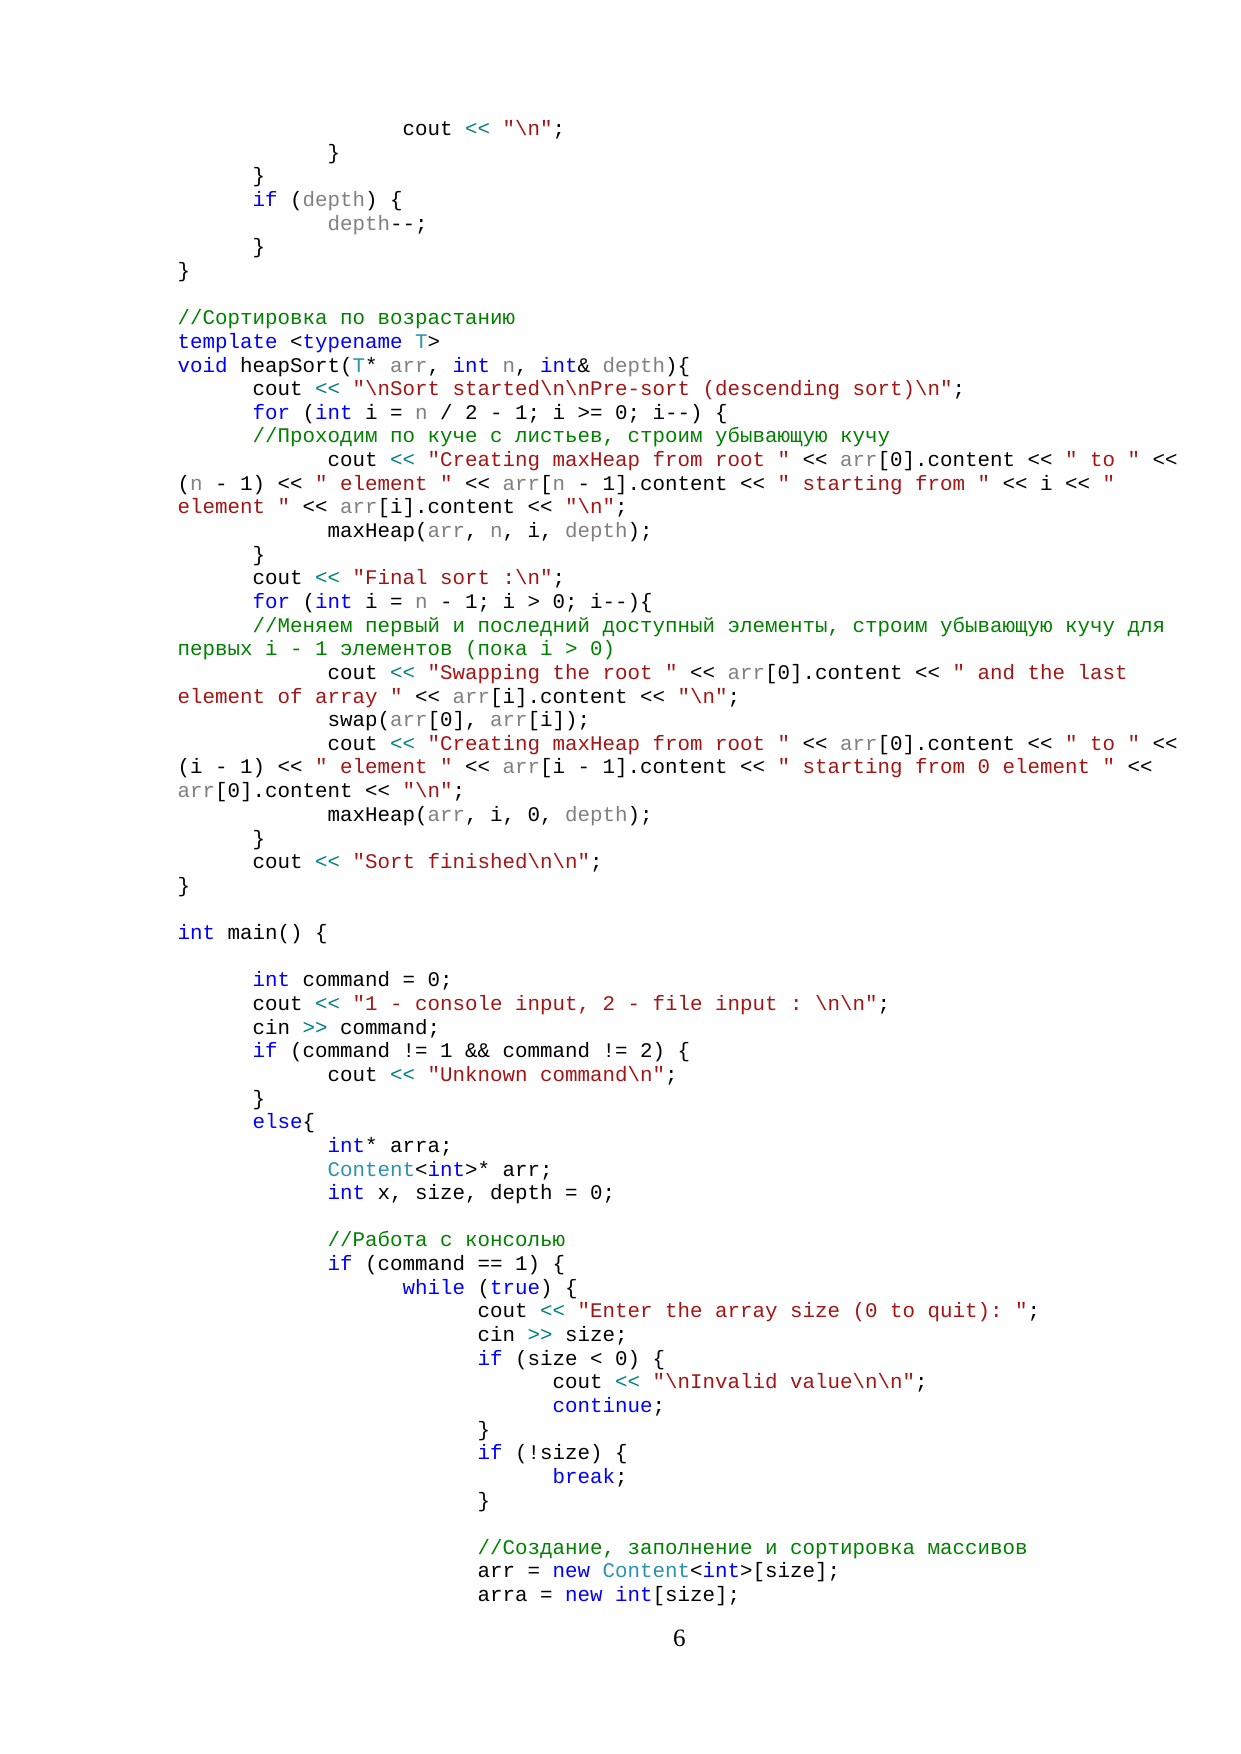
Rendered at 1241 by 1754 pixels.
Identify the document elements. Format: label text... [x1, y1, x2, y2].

text } [177, 260, 1181, 284]
text Content<int>* arr; [177, 1158, 1181, 1182]
text int command = 0; [177, 969, 1181, 993]
text cout << "Sort finished\n\n"; [177, 851, 1181, 875]
text } [177, 1419, 1181, 1442]
text } [177, 1489, 1181, 1513]
text cin >> command; [177, 1017, 1181, 1040]
text //Создание, заполнение и сортировка массивов [177, 1537, 1181, 1561]
text cout << "Enter the array size (0 to quit): "; [177, 1300, 1181, 1324]
text for (int i = n - 1; i > 0; i--){ //Меняем первый и последний доступный элементы, строим убывающую кучу для первых i - 1 элементов (пока i > 0) [177, 591, 1181, 662]
text int x, size, depth = 0; [177, 1182, 1181, 1206]
text while (true) { [177, 1277, 1181, 1300]
text } [177, 544, 1181, 567]
text cin >> size; [177, 1324, 1181, 1348]
text cout << "\n"; [177, 118, 1181, 142]
text } [177, 1088, 1181, 1111]
text int* arra; [177, 1135, 1181, 1158]
text } [177, 236, 1181, 260]
text cout << "\nInvalid value\n\n"; [177, 1371, 1181, 1395]
text //Сортировка по возрастанию [177, 307, 1181, 331]
text } [177, 875, 1181, 898]
text maxHeap(arr, i, 0, depth); [177, 804, 1181, 827]
text if (!size) { [177, 1442, 1181, 1466]
text swap(arr[0], arr[i]); [177, 709, 1181, 733]
text else{ [177, 1111, 1181, 1135]
text depth--; [177, 213, 1181, 236]
text } [177, 827, 1181, 851]
text if (command == 1) { [177, 1253, 1181, 1277]
text cout << "Creating maxHeap from root " << arr[0].content << " to " << (i - 1) << " element " << arr[i - 1].content << " starting from 0 element " << arr[0].content << "\n"; [177, 733, 1181, 804]
text maxHeap(arr, n, i, depth); [177, 520, 1181, 544]
text cout << "1 - console input, 2 - file input : \n\n"; [177, 993, 1181, 1017]
text continue; [177, 1395, 1181, 1419]
text } [177, 142, 1181, 165]
text template <typename T> [177, 331, 1181, 354]
text if (size < 0) { [177, 1348, 1181, 1371]
text if (depth) { [177, 189, 1181, 213]
text cout << "\nSort started\n\nPre-sort (descending sort)\n"; [177, 378, 1181, 402]
text void heapSort(T* arr, int n, int& depth){ [177, 354, 1181, 378]
text cout << "Creating maxHeap from root " << arr[0].content << " to " << (n - 1) << " element " << arr[n - 1].content << " starting from " << i << " element " << arr[i].content << "\n"; [177, 449, 1181, 520]
text break; [177, 1466, 1181, 1489]
text } [177, 165, 1181, 189]
text //Работа с консолью [177, 1229, 1181, 1253]
text cout << "Final sort :\n"; [177, 567, 1181, 591]
text int main() { [177, 922, 1181, 946]
text arr = new Content<int>[size]; [177, 1561, 1181, 1584]
text for (int i = n / 2 - 1; i >= 0; i--) { //Проходим по куче с листьев, строим убывающую кучу [177, 402, 1181, 449]
text arra = new int[size]; [177, 1584, 1181, 1608]
text cout << "Unknown command\n"; [177, 1064, 1181, 1088]
text if (command != 1 && command != 2) { [177, 1040, 1181, 1064]
text cout << "Swapping the root " << arr[0].content << " and the last element of array " << arr[i].content << "\n"; [177, 662, 1181, 709]
